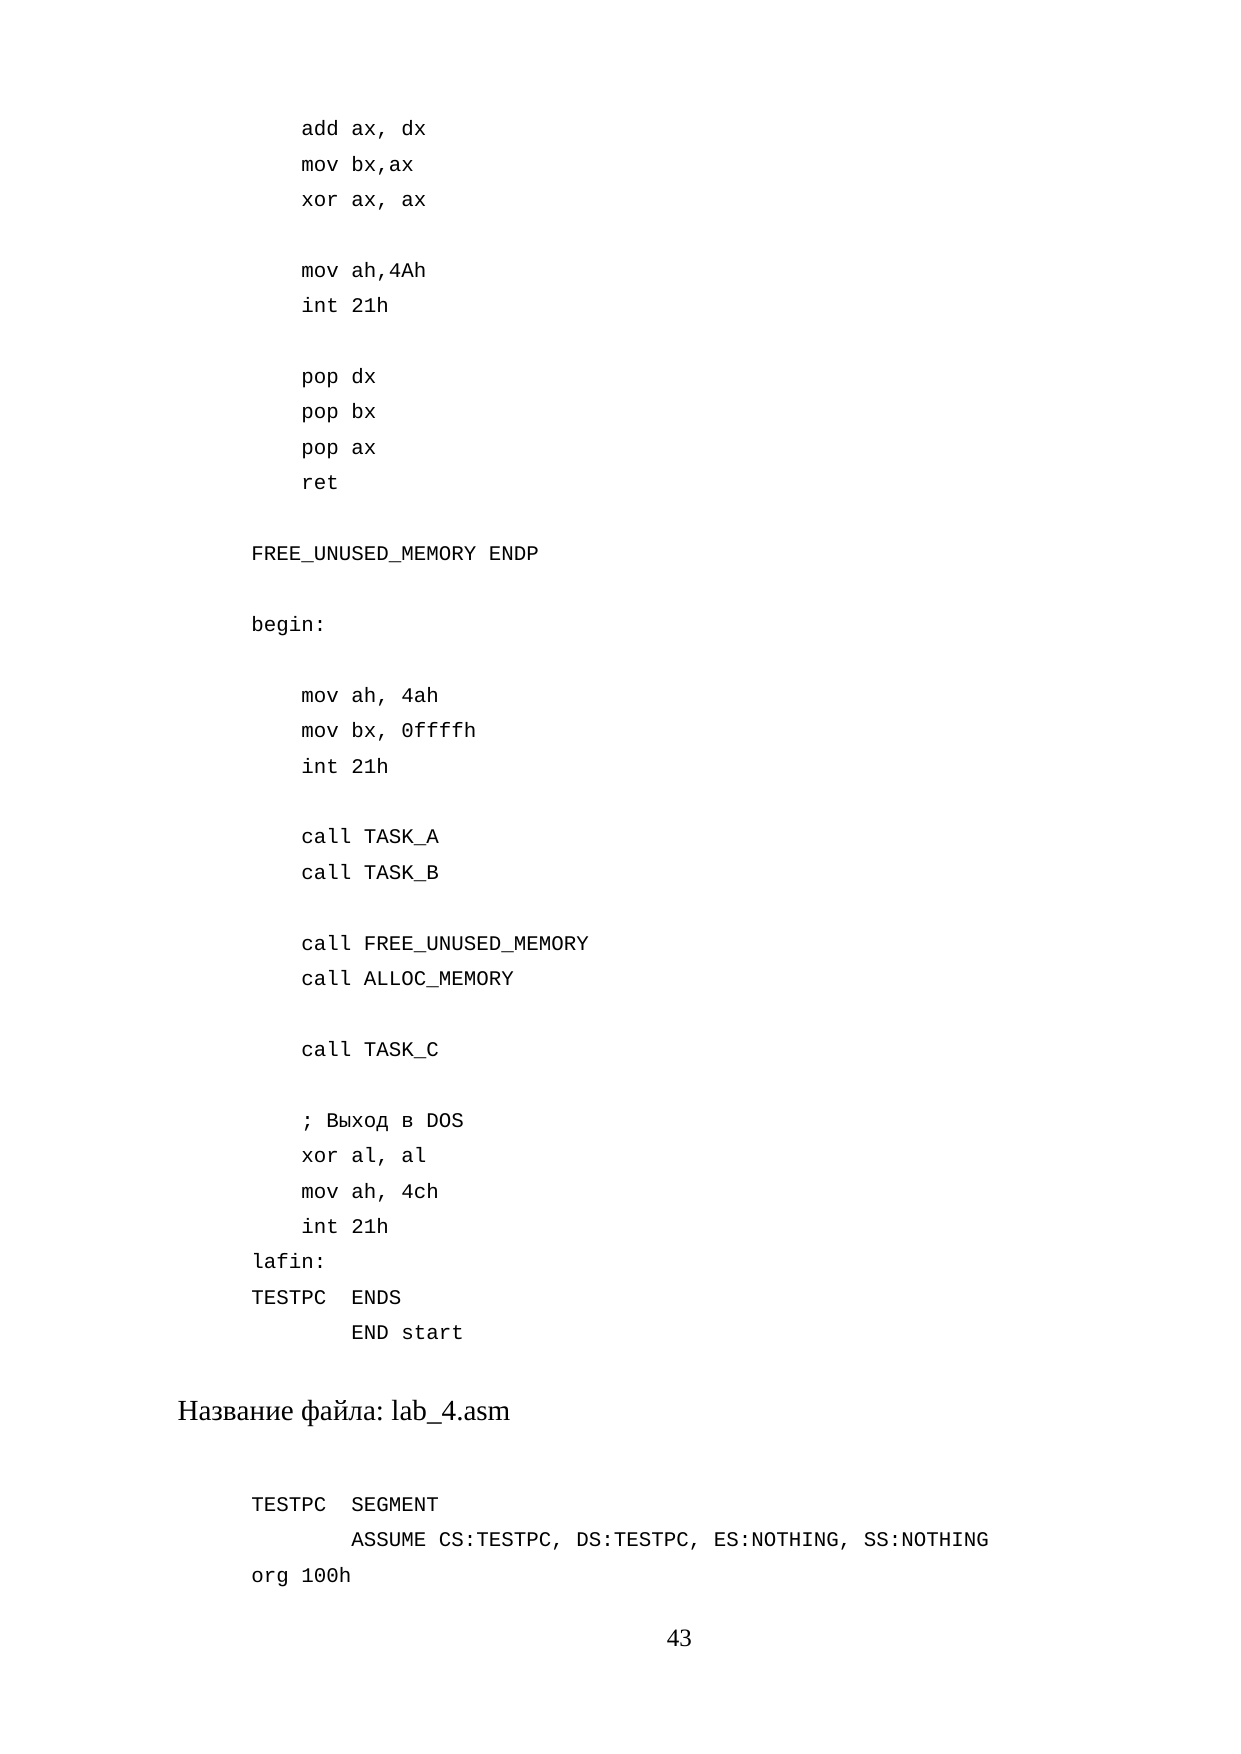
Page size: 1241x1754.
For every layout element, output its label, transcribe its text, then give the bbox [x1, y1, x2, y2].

text TESTPC SEGMENT [177, 1494, 1181, 1517]
text call TASK_A [177, 826, 1181, 850]
text call ALLOC_MEMORY [177, 968, 1181, 992]
text org 100h [177, 1564, 1181, 1588]
text xor ax, ax [177, 189, 1181, 213]
text TESTPC ENDS [177, 1287, 1181, 1311]
text END start [177, 1322, 1181, 1346]
text lafin: [177, 1251, 1181, 1275]
text ; Выход в DOS [177, 1110, 1181, 1133]
text xor al, al [177, 1145, 1181, 1169]
text int 21h [177, 756, 1181, 779]
text pop ax [177, 437, 1181, 461]
text ret [177, 472, 1181, 496]
text FREE_UNUSED_MEMORY ENDP [177, 543, 1181, 567]
text int 21h [177, 1216, 1181, 1240]
text ASSUME CS:TESTPC, DS:TESTPC, ES:NOTHING, SS:NOTHING [177, 1529, 1181, 1553]
text call TASK_C [177, 1039, 1181, 1063]
text Название файла: lab_4.asm [177, 1393, 1181, 1427]
text mov ah, 4ch [177, 1181, 1181, 1204]
text begin: [177, 614, 1181, 638]
text pop bx [177, 401, 1181, 425]
text mov ah, 4ah [177, 685, 1181, 708]
text call FREE_UNUSED_MEMORY [177, 933, 1181, 956]
text mov ah,4Ah [177, 260, 1181, 283]
text int 21h [177, 295, 1181, 319]
text call TASK_B [177, 862, 1181, 886]
text pop dx [177, 366, 1181, 390]
text mov bx,ax [177, 153, 1181, 177]
text mov bx, 0ffffh [177, 720, 1181, 744]
text add ax, dx [177, 118, 1181, 142]
